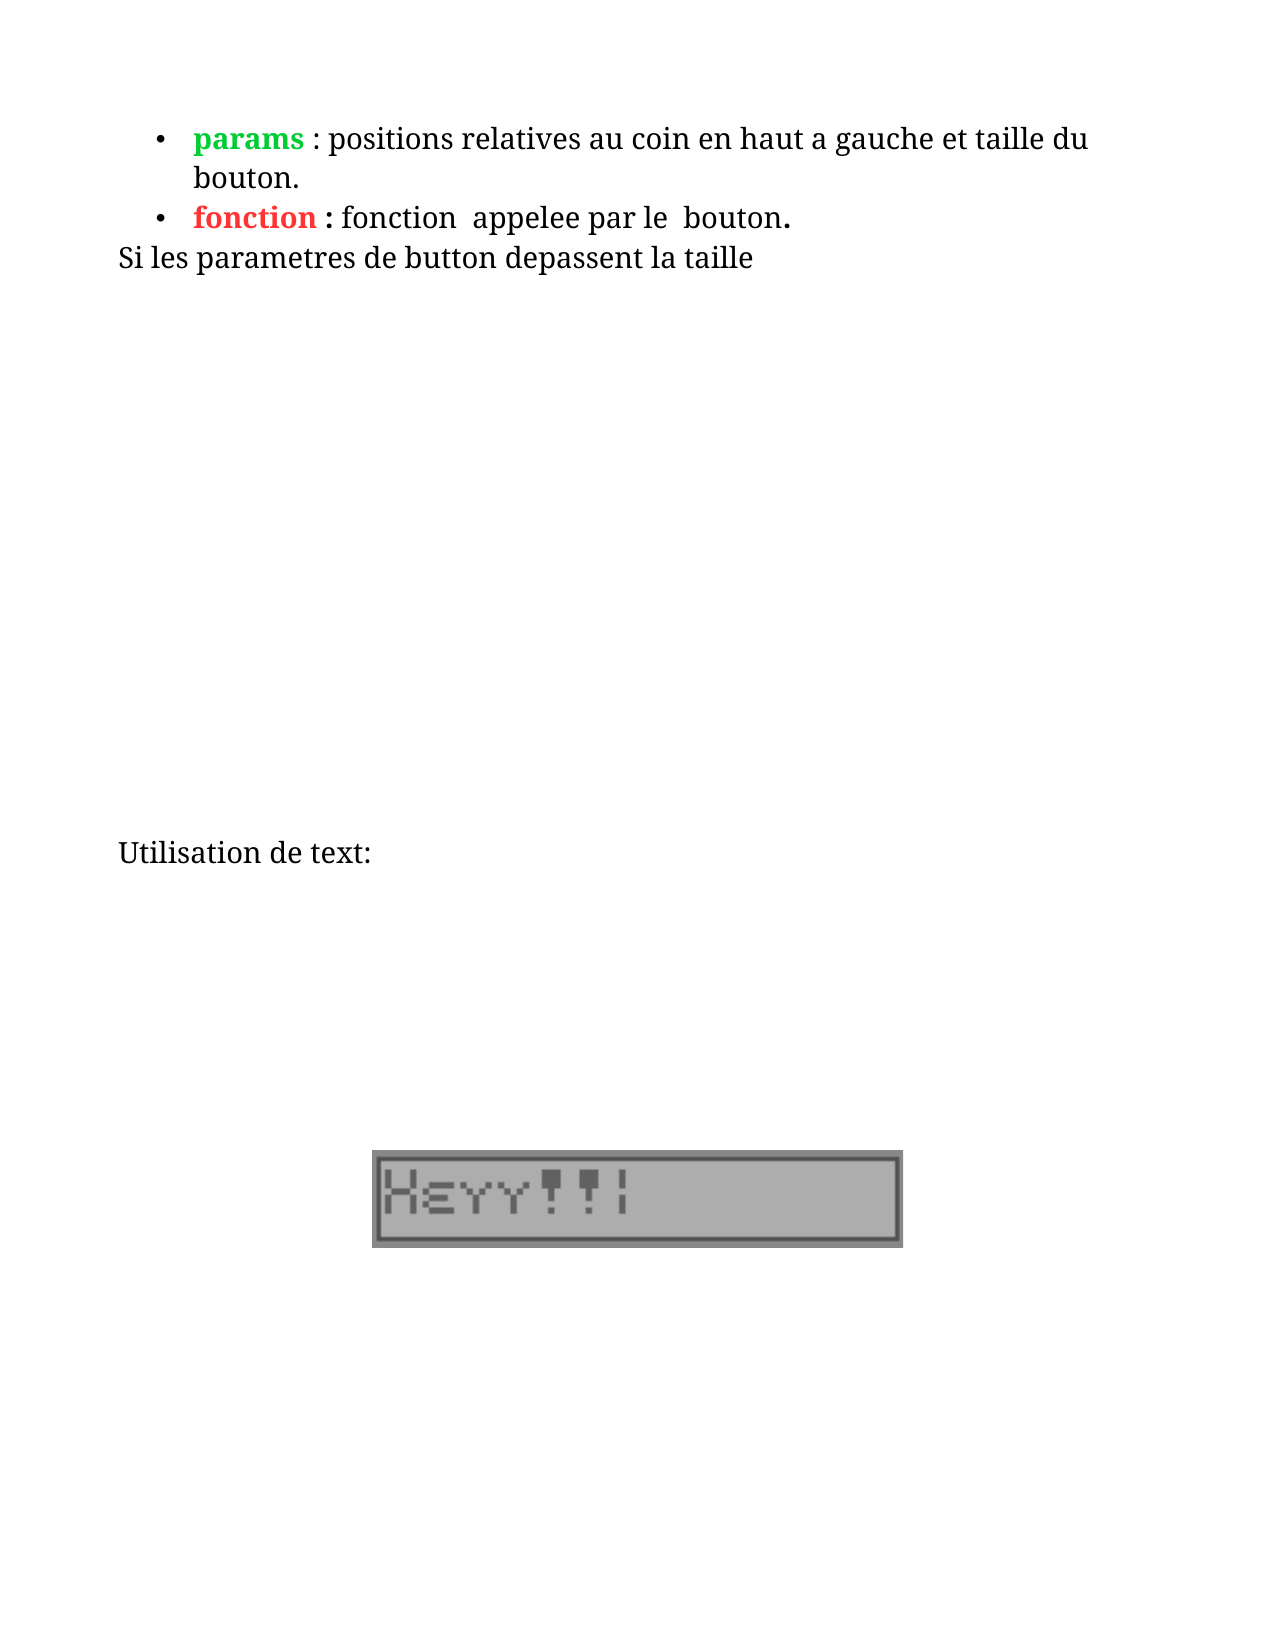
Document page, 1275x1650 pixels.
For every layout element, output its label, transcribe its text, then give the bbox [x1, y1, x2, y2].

text Utilisation de text: [118, 832, 1157, 872]
list fonction : fonction appelee par le bouton. [156, 197, 1157, 237]
list params : positions relatives au coin en haut a gauche et taille du bouton. [156, 118, 1157, 197]
picture [372, 1150, 904, 1248]
text Si les parametres de button depassent la taille [118, 237, 1157, 277]
